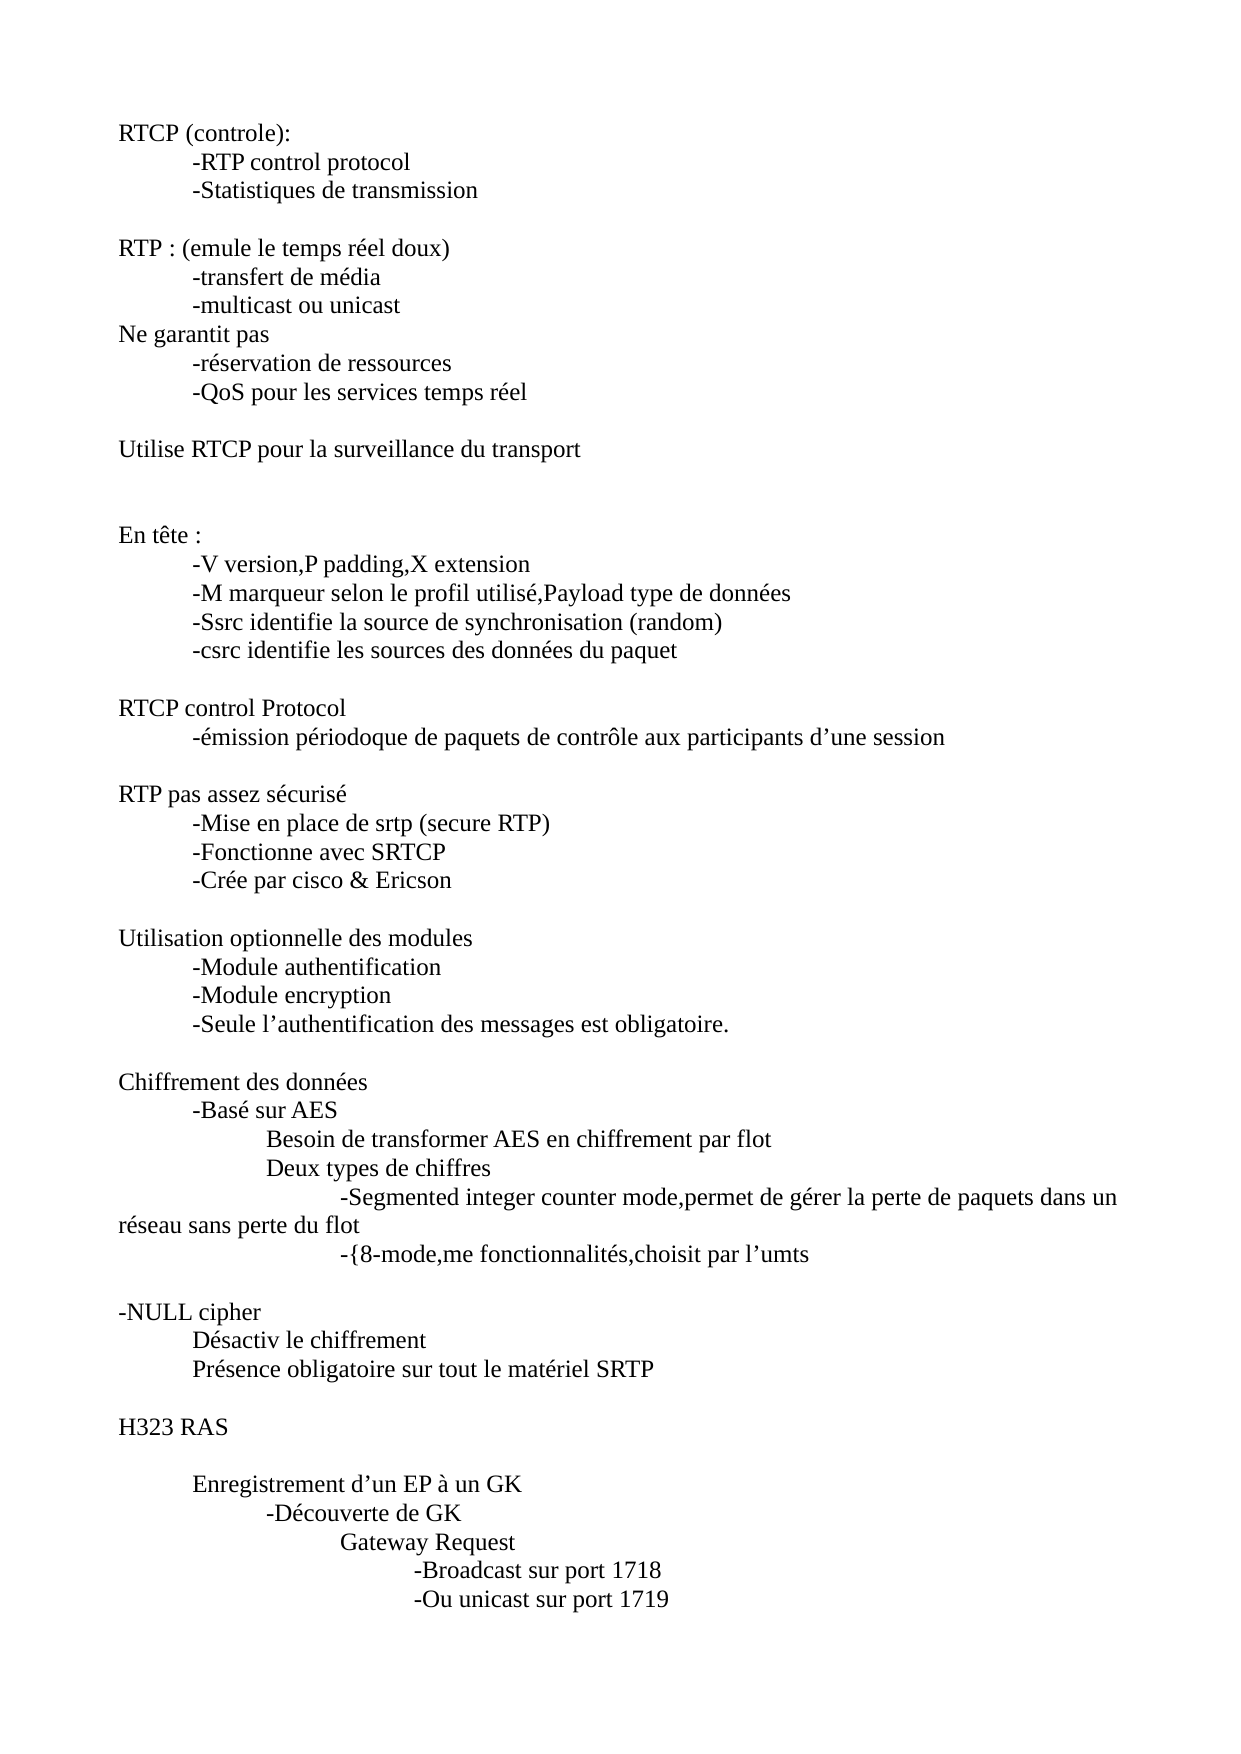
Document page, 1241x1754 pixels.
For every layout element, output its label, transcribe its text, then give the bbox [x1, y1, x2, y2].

text -Ou unicast sur port 1719 [118, 1584, 1122, 1613]
text -M marqueur selon le profil utilisé,Payload type de données [118, 578, 1122, 607]
text Utilisation optionnelle des modules [118, 923, 1122, 952]
text -V version,P padding,X extension [118, 549, 1122, 578]
text -NULL cipher [118, 1297, 1122, 1326]
text Désactiv le chiffrement [118, 1326, 1122, 1354]
text RTP pas assez sécurisé [118, 779, 1122, 808]
text Chiffrement des données [118, 1067, 1122, 1096]
text Enregistrement d’un EP à un GK [118, 1469, 1122, 1498]
text RTP : (emule le temps réel doux) [118, 233, 1122, 262]
text -Seule l’authentification des messages est obligatoire. [118, 1009, 1122, 1038]
text -QoS pour les services temps réel [118, 377, 1122, 406]
text Deux types de chiffres [118, 1153, 1122, 1182]
text -Découverte de GK [118, 1498, 1122, 1527]
text Présence obligatoire sur tout le matériel SRTP [118, 1354, 1122, 1383]
text -transfert de média [118, 262, 1122, 291]
text En tête : [118, 521, 1122, 549]
text -émission périodoque de paquets de contrôle aux participants d’une session [118, 722, 1122, 751]
text H323 RAS [118, 1412, 1122, 1441]
text RTCP (controle): [118, 118, 1122, 147]
text Besoin de transformer AES en chiffrement par flot [118, 1124, 1122, 1153]
text -RTP control protocol [118, 147, 1122, 176]
text -Broadcast sur port 1718 [118, 1556, 1122, 1584]
text -Module encryption [118, 981, 1122, 1009]
text -Crée par cisco & Ericson [118, 866, 1122, 894]
text Utilise RTCP pour la surveillance du transport [118, 434, 1122, 463]
text -{8-mode,me fonctionnalités,choisit par l’umts [118, 1239, 1122, 1268]
text -csrc identifie les sources des données du paquet [118, 636, 1122, 664]
text -Statistiques de transmission [118, 176, 1122, 204]
text Gateway Request [118, 1527, 1122, 1556]
text Ne garantit pas [118, 319, 1122, 348]
text -Module authentification [118, 952, 1122, 981]
text -Basé sur AES [118, 1096, 1122, 1124]
text RTCP control Protocol [118, 693, 1122, 722]
text -Mise en place de srtp (secure RTP) [118, 808, 1122, 837]
text -Fonctionne avec SRTCP [118, 837, 1122, 866]
text -multicast ou unicast [118, 291, 1122, 319]
text -Ssrc identifie la source de synchronisation (random) [118, 607, 1122, 636]
text -Segmented integer counter mode,permet de gérer la perte de paquets dans un réseau sans perte du flot [118, 1182, 1122, 1239]
text -réservation de ressources [118, 348, 1122, 377]
